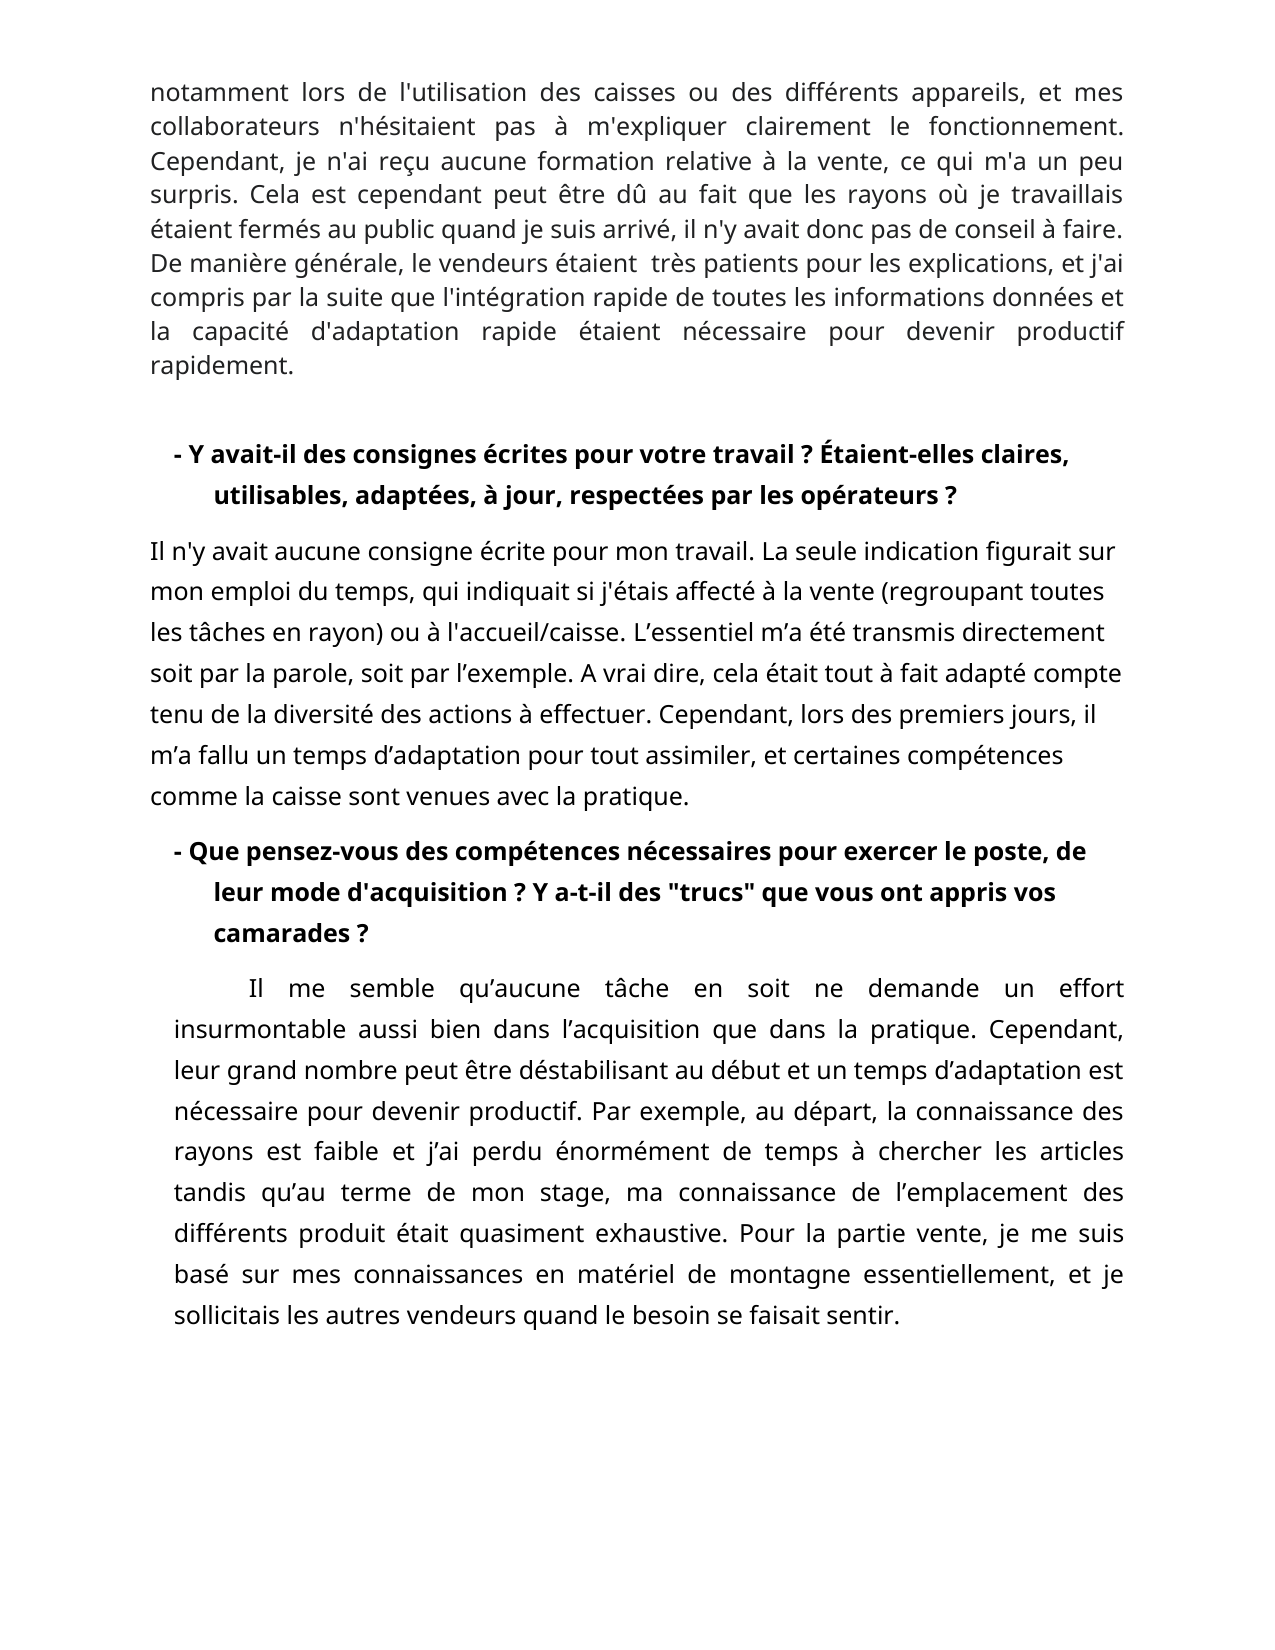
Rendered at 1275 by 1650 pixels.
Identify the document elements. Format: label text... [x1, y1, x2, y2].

text Il me semble qu’aucune tâche en soit ne demande un effort insurmontable aussi bien dans l’acquisition que dans la pratique. Cependant, leur grand nombre peut être déstabilisant au début et un temps d’adaptation est nécessaire pour devenir productif. Par exemple, au départ, la connaissance des rayons est faible et j’ai perdu énormément de temps à chercher les articles tandis qu’au terme de mon stage, ma connaissance de l’emplacement des différents produit était quasiment exhaustive. Pour la partie vente, je me suis basé sur mes connaissances en matériel de montagne essentiellement, et je sollicitais les autres vendeurs quand le besoin se faisait sentir. [174, 971, 1125, 1331]
text - Que pensez-vous des compétences nécessaires pour exercer le poste, de leur mode d'acquisition ? Y a-t-il des "trucs" que vous ont appris vos camarades ? [174, 834, 1125, 949]
text notamment lors de l'utilisation des caisses ou des différents appareils, et mes collaborateurs n'hésitaient pas à m'expliquer clairement le fonctionnement. Cependant, je n'ai reçu aucune formation relative à la vente, ce qui m'a un peu surpris. Cela est cependant peut être dû au fait que les rayons où je travaillais étaient fermés au public quand je suis arrivé, il n'y avait donc pas de conseil à faire. De manière générale, le vendeurs étaient très patients pour les explications, et j'ai compris par la suite que l'intégration rapide de toutes les informations données et la capacité d'adaptation rapide étaient nécessaire pour devenir productif rapidement. [150, 75, 1125, 382]
text - Y avait-il des consignes écrites pour votre travail ? Étaient-elles claires, utilisables, adaptées, à jour, respectées par les opérateurs ? [174, 437, 1125, 512]
text Il n'y avait aucune consigne écrite pour mon travail. La seule indication figurait sur mon emploi du temps, qui indiquait si j'étais affecté à la vente (regroupant toutes les tâches en rayon) ou à l'accueil/caisse. L’essentiel m’a été transmis directement soit par la parole, soit par l’exemple. A vrai dire, cela était tout à fait adapté compte tenu de la diversité des actions à effectuer. Cependant, lors des premiers jours, il m’a fallu un temps d’adaptation pour tout assimiler, et certaines compétences comme la caisse sont venues avec la pratique. [150, 533, 1125, 812]
